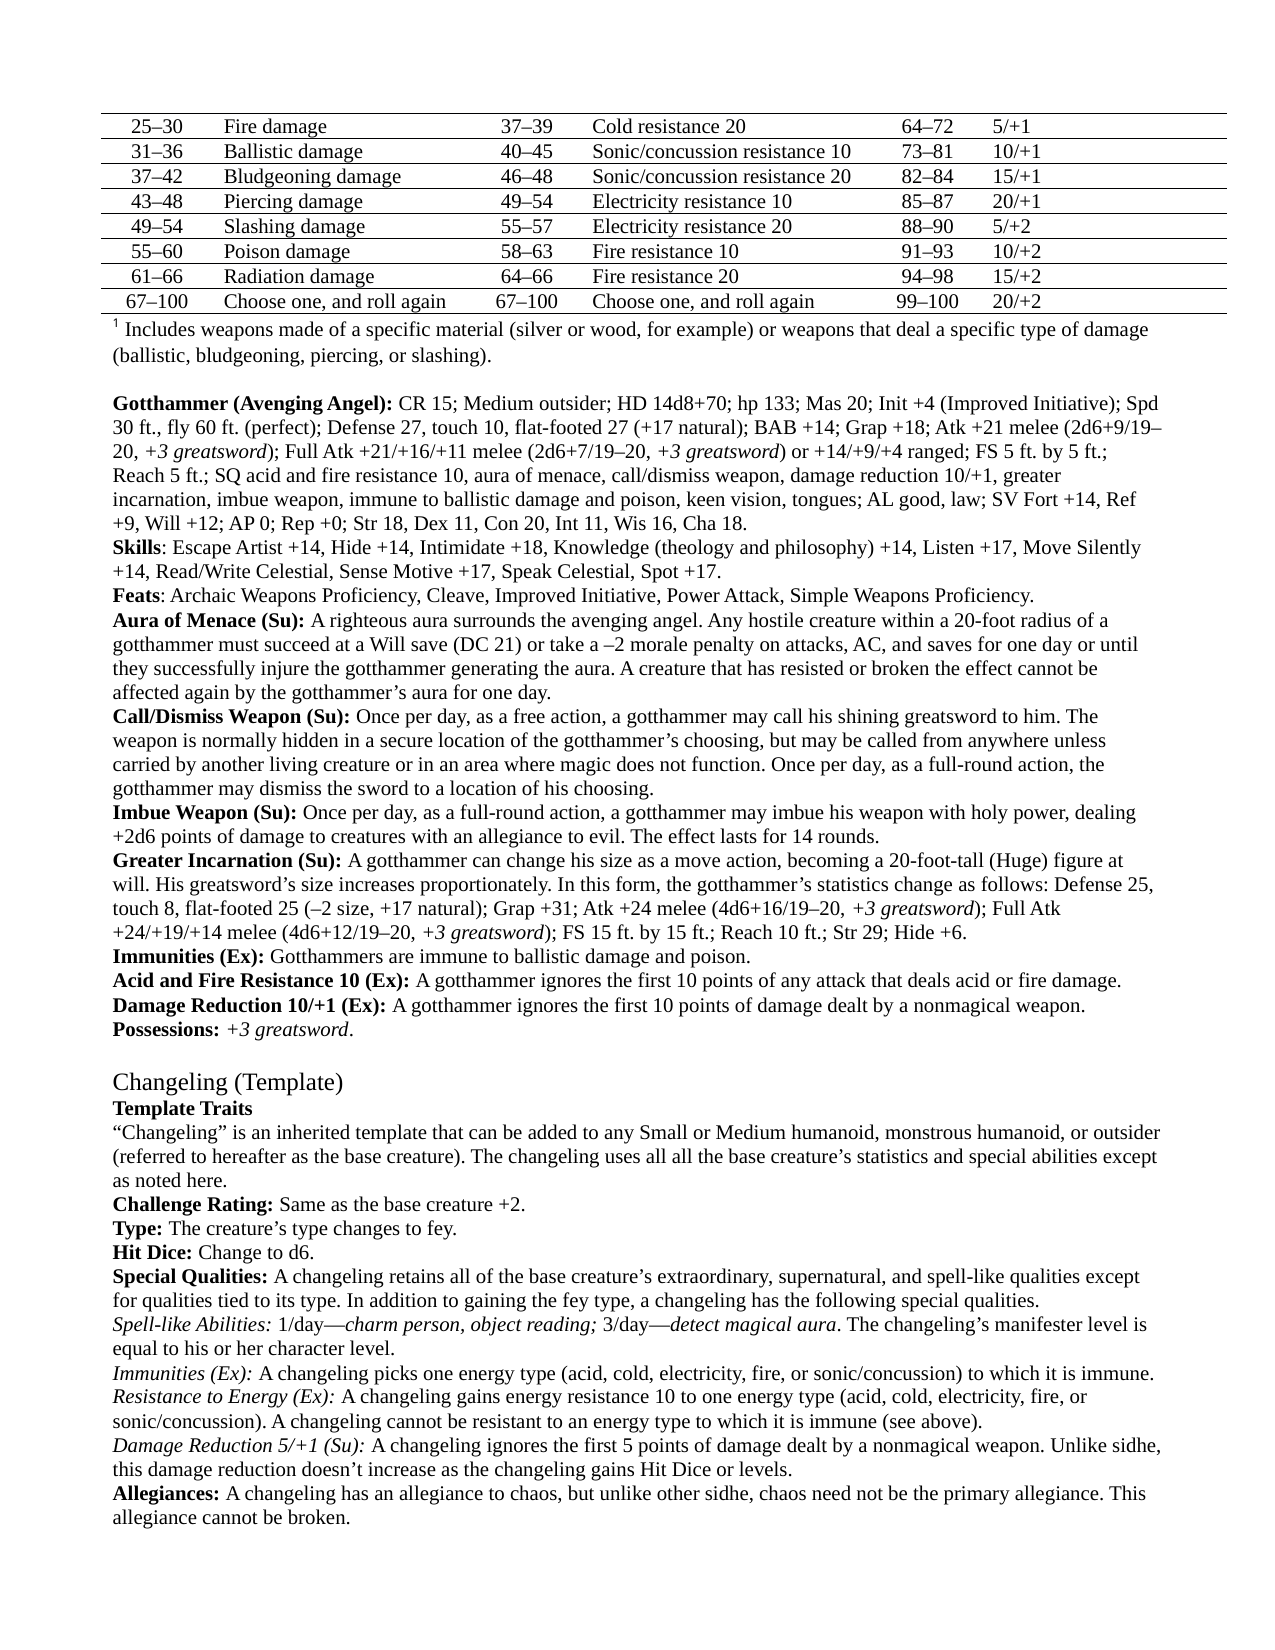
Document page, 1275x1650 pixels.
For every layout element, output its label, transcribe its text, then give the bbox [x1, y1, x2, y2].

table_cell 37–39 [473, 114, 581, 138]
text Type: The creature’s type changes to fey. [112, 1216, 1162, 1240]
table_cell 37–42 [101, 164, 212, 188]
table_cell 55–60 [101, 239, 212, 263]
table_cell 73–81 [874, 139, 981, 163]
text Gotthammer (Avenging Angel): CR 15; Medium outsider; HD 14d8+70; hp 133; Mas 20; Init +4 (Improved Initiative); Spd 30 ft., fly 60 ft. (perfect); Defense 27, touch 10, flat-footed 27 (+17 natural); BAB +14; Grap +18; Atk +21 melee (2d6+9/19–20, +3 greatsword); Full Atk +21/+16/+11 melee (2d6+7/19–20, +3 greatsword) or +14/+9/+4 ranged; FS 5 ft. by 5 ft.; Reach 5 ft.; SQ acid and fire resistance 10, aura of menace, call/dismiss weapon, damage reduction 10/+1, greater incarnation, imbue weapon, immune to ballistic damage and poison, keen vision, tongues; AL good, law; SV Fort +14, Ref +9, Will +12; AP 0; Rep +0; Str 18, Dex 11, Con 20, Int 11, Wis 16, Cha 18. [112, 391, 1162, 535]
table_cell 82–84 [874, 164, 981, 188]
text Damage Reduction 10/+1 (Ex): A gotthammer ignores the first 10 points of damage dealt by a nonmagical weapon. [112, 992, 1162, 1017]
table_cell 67–100 [473, 289, 581, 313]
table_cell Cold resistance 20 [581, 114, 874, 138]
table_cell 99–100 [874, 289, 981, 313]
text Immunities (Ex): Gotthammers are immune to ballistic damage and poison. [112, 944, 1162, 968]
table_cell 94–98 [874, 264, 981, 288]
table_cell Radiation damage [212, 264, 472, 288]
table_cell 49–54 [101, 214, 212, 238]
table_cell 5/+1 [981, 114, 1227, 138]
table_cell 20/+1 [981, 189, 1227, 213]
table_cell Poison damage [212, 239, 472, 263]
table_cell Sonic/concussion resistance 10 [581, 139, 874, 163]
table_cell Choose one, and roll again [212, 289, 472, 313]
text Damage Reduction 5/+1 (Su): A changeling ignores the first 5 points of damage dealt by a nonmagical weapon. Unlike sidhe, this damage reduction doesn’t increase as the changeling gains Hit Dice or levels. [112, 1433, 1162, 1481]
table_cell 10/+2 [981, 239, 1227, 263]
text Immunities (Ex): A changeling picks one energy type (acid, cold, electricity, fire, or sonic/concussion) to which it is immune. [112, 1360, 1162, 1384]
text Skills: Escape Artist +14, Hide +14, Intimidate +18, Knowledge (theology and philosophy) +14, Listen +17, Move Silently +14, Read/Write Celestial, Sense Motive +17, Speak Celestial, Spot +17. [112, 535, 1162, 583]
table_cell 25–30 [101, 114, 212, 138]
text Spell-like Abilities: 1/day—charm person, object reading; 3/day—detect magical aura. The changeling’s manifester level is equal to his or her character level. [112, 1312, 1162, 1360]
table_cell Bludgeoning damage [212, 164, 472, 188]
table_cell Slashing damage [212, 214, 472, 238]
text Hit Dice: Change to d6. [112, 1240, 1162, 1264]
table_cell 46–48 [473, 164, 581, 188]
table_cell Fire damage [212, 114, 472, 138]
table_cell Piercing damage [212, 189, 472, 213]
text Special Qualities: A changeling retains all of the base creature’s extraordinary, supernatural, and spell-like qualities except for qualities tied to its type. In addition to gaining the fey type, a changeling has the following special qualities. [112, 1264, 1162, 1312]
table_cell Sonic/concussion resistance 20 [581, 164, 874, 188]
table_cell Electricity resistance 10 [581, 189, 874, 213]
table_cell Choose one, and roll again [581, 289, 874, 313]
table_cell 61–66 [101, 264, 212, 288]
table_cell 40–45 [473, 139, 581, 163]
table_cell Fire resistance 10 [581, 239, 874, 263]
text “Changeling” is an inherited template that can be added to any Small or Medium humanoid, monstrous humanoid, or outsider (referred to hereafter as the base creature). The changeling uses all all the base creature’s statistics and special abilities except as noted here. [112, 1120, 1162, 1192]
table_cell 15/+1 [981, 164, 1227, 188]
table_cell 67–100 [101, 289, 212, 313]
text Imbue Weapon (Su): Once per day, as a full-round action, a gotthammer may imbue his weapon with holy power, dealing +2d6 points of damage to creatures with an allegiance to evil. The effect lasts for 14 rounds. [112, 800, 1162, 848]
text Aura of Menace (Su): A righteous aura surrounds the avenging angel. Any hostile creature within a 20-foot radius of a gotthammer must succeed at a Will save (DC 21) or take a –2 morale penalty on attacks, AC, and saves for one day or until they successfully injure the gotthammer generating the aura. A creature that has resisted or broken the effect cannot be affected again by the gotthammer’s aura for one day. [112, 607, 1162, 704]
text Feats: Archaic Weapons Proficiency, Cleave, Improved Initiative, Power Attack, Simple Weapons Proficiency. [112, 583, 1162, 607]
table_cell 20/+2 [981, 289, 1227, 313]
table_cell 10/+1 [981, 139, 1227, 163]
table_cell 43–48 [101, 189, 212, 213]
text Acid and Fire Resistance 10 (Ex): A gotthammer ignores the first 10 points of any attack that deals acid or fire damage. [112, 968, 1162, 992]
table_cell 64–72 [874, 114, 981, 138]
text Allegiances: A changeling has an allegiance to chaos, but unlike other sidhe, chaos need not be the primary allegiance. This allegiance cannot be broken. [112, 1481, 1162, 1529]
table_cell Ballistic damage [212, 139, 472, 163]
table_cell 85–87 [874, 189, 981, 213]
table_cell Fire resistance 20 [581, 264, 874, 288]
table_cell 55–57 [473, 214, 581, 238]
table_cell 15/+2 [981, 264, 1227, 288]
table_cell 1 Includes weapons made of a specific material (silver or wood, for example) or weapons that deal a specific type of damage (ballistic, bludgeoning, piercing, or slashing). [101, 314, 1227, 367]
table_cell 64–66 [473, 264, 581, 288]
table_cell 91–93 [874, 239, 981, 263]
table_cell 5/+2 [981, 214, 1227, 238]
text Possessions: +3 greatsword. [112, 1017, 1162, 1041]
text Changeling (Template) [112, 1067, 1162, 1096]
text Resistance to Energy (Ex): A changeling gains energy resistance 10 to one energy type (acid, cold, electricity, fire, or sonic/concussion). A changeling cannot be resistant to an energy type to which it is immune (see above). [112, 1384, 1162, 1433]
text Call/Dismiss Weapon (Su): Once per day, as a free action, a gotthammer may call his shining greatsword to him. The weapon is normally hidden in a secure location of the gotthammer’s choosing, but may be called from anywhere unless carried by another living creature or in an area where magic does not function. Once per day, as a full-round action, the gotthammer may dismiss the sword to a location of his choosing. [112, 704, 1162, 800]
text Challenge Rating: Same as the base creature +2. [112, 1192, 1162, 1216]
table_cell 88–90 [874, 214, 981, 238]
table_cell 49–54 [473, 189, 581, 213]
table_cell Electricity resistance 20 [581, 214, 874, 238]
text Template Traits [112, 1096, 1162, 1120]
text Greater Incarnation (Su): A gotthammer can change his size as a move action, becoming a 20-foot-tall (Huge) figure at will. His greatsword’s size increases proportionately. In this form, the gotthammer’s statistics change as follows: Defense 25, touch 8, flat-footed 25 (–2 size, +17 natural); Grap +31; Atk +24 melee (4d6+16/19–20, +3 greatsword); Full Atk +24/+19/+14 melee (4d6+12/19–20, +3 greatsword); FS 15 ft. by 15 ft.; Reach 10 ft.; Str 29; Hide +6. [112, 848, 1162, 944]
table_cell 31–36 [101, 139, 212, 163]
table_cell 58–63 [473, 239, 581, 263]
